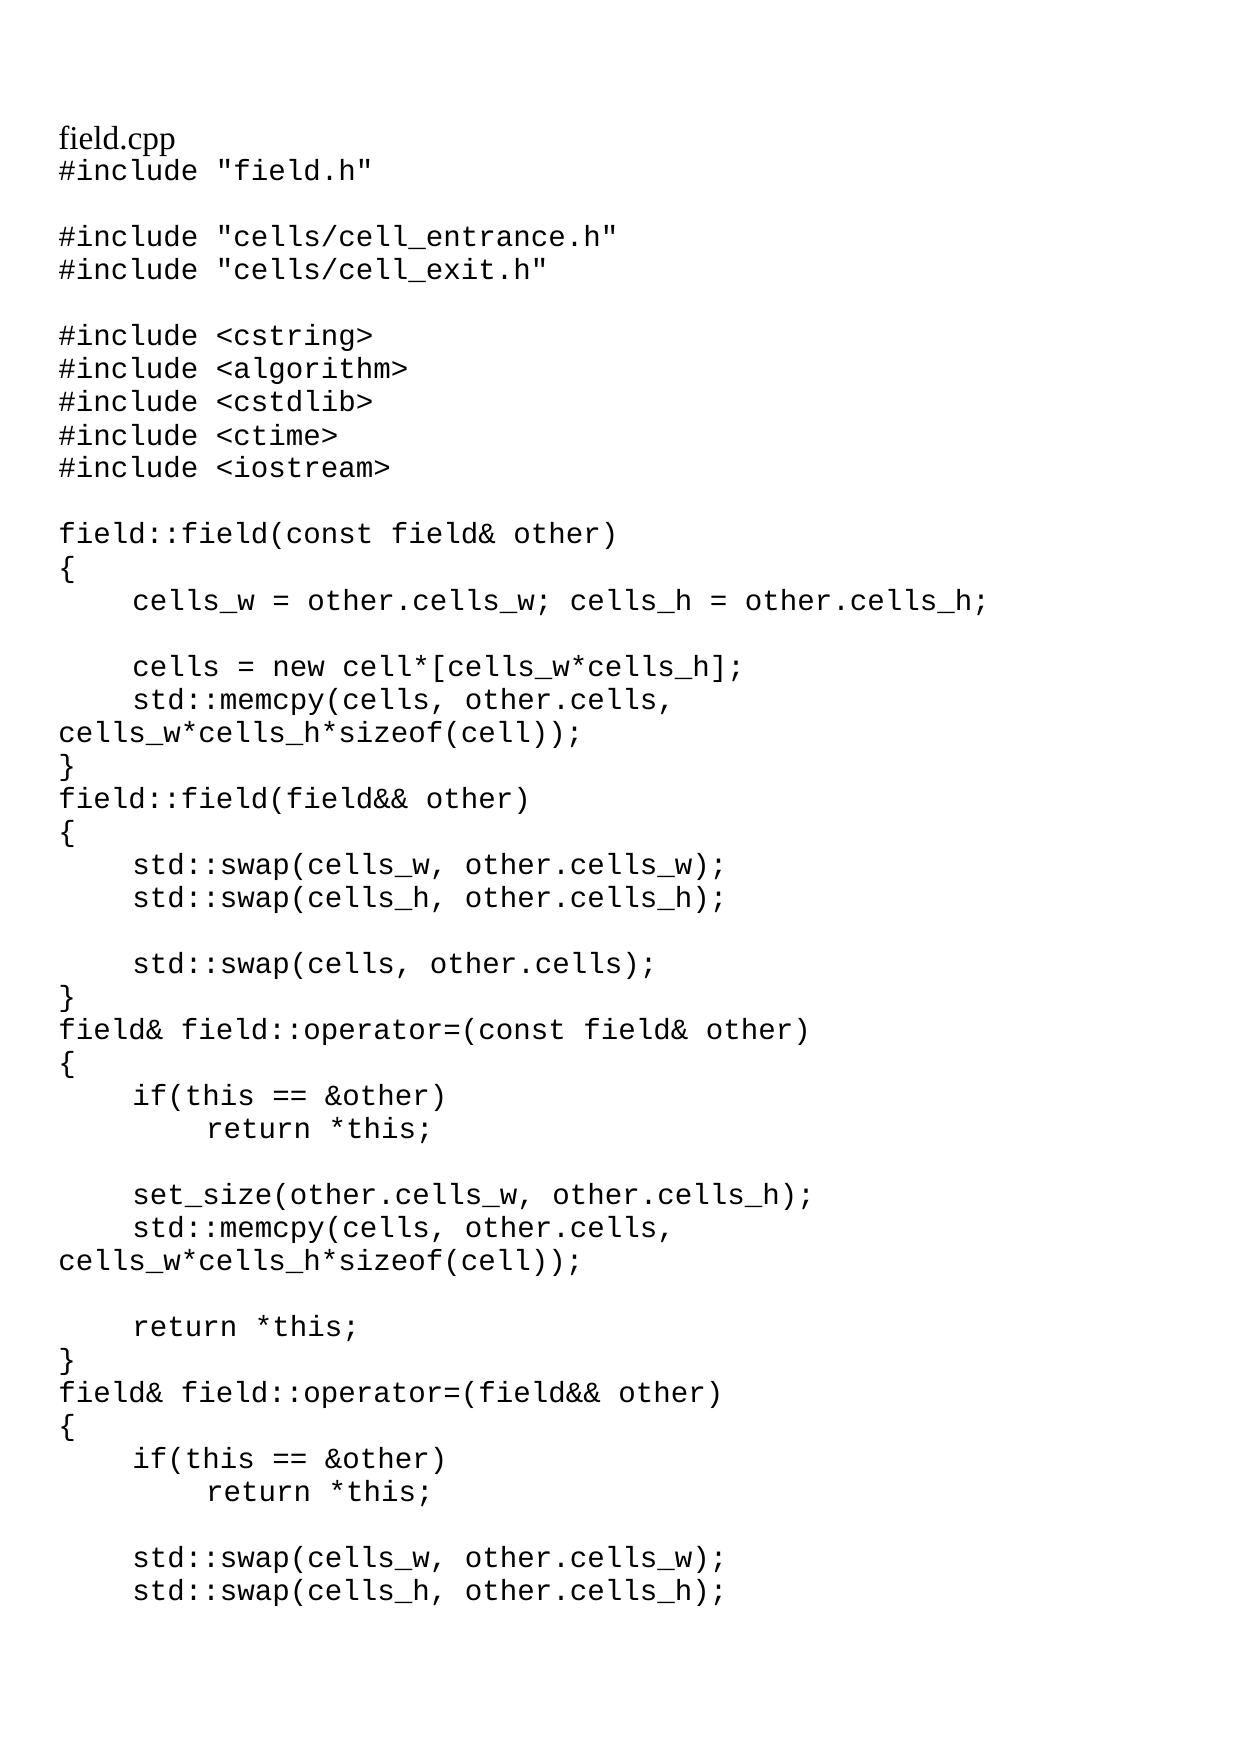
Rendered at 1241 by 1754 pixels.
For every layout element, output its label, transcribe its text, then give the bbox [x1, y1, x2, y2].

text std::swap(cells_w, other.cells_w); [58, 1543, 1122, 1576]
text #include <cstdlib> [58, 388, 1122, 421]
text #include <algorithm> [58, 354, 1122, 388]
text } [58, 751, 1122, 784]
text if(this == &other) [58, 1444, 1122, 1477]
text field::field(field&& other) [58, 784, 1122, 817]
text #include "field.h" [58, 156, 1122, 189]
text #include "cells/cell_entrance.h" [58, 222, 1122, 256]
text #include <iostream> [58, 454, 1122, 487]
text } [58, 1345, 1122, 1378]
text { [58, 1411, 1122, 1444]
text { [58, 1048, 1122, 1081]
text field::field(const field& other) [58, 520, 1122, 553]
text std::swap(cells, other.cells); [58, 949, 1122, 982]
text field& field::operator=(field&& other) [58, 1378, 1122, 1411]
text set_size(other.cells_w, other.cells_h); [58, 1180, 1122, 1213]
text std::memcpy(cells, other.cells, cells_w*cells_h*sizeof(cell)); [58, 1213, 1122, 1279]
text std::swap(cells_h, other.cells_h); [58, 1576, 1122, 1609]
text return *this; [58, 1114, 1122, 1147]
text std::swap(cells_h, other.cells_h); [58, 883, 1122, 916]
text field.cpp [58, 118, 1122, 156]
text if(this == &other) [58, 1081, 1122, 1114]
text field& field::operator=(const field& other) [58, 1015, 1122, 1048]
text cells = new cell*[cells_w*cells_h]; [58, 652, 1122, 685]
text { [58, 553, 1122, 586]
text #include <ctime> [58, 421, 1122, 454]
text std::memcpy(cells, other.cells, cells_w*cells_h*sizeof(cell)); [58, 685, 1122, 751]
text } [58, 982, 1122, 1015]
text #include "cells/cell_exit.h" [58, 256, 1122, 288]
text std::swap(cells_w, other.cells_w); [58, 850, 1122, 883]
text #include <cstring> [58, 322, 1122, 354]
text cells_w = other.cells_w; cells_h = other.cells_h; [58, 586, 1122, 619]
text return *this; [58, 1312, 1122, 1345]
text return *this; [58, 1477, 1122, 1510]
text { [58, 817, 1122, 850]
